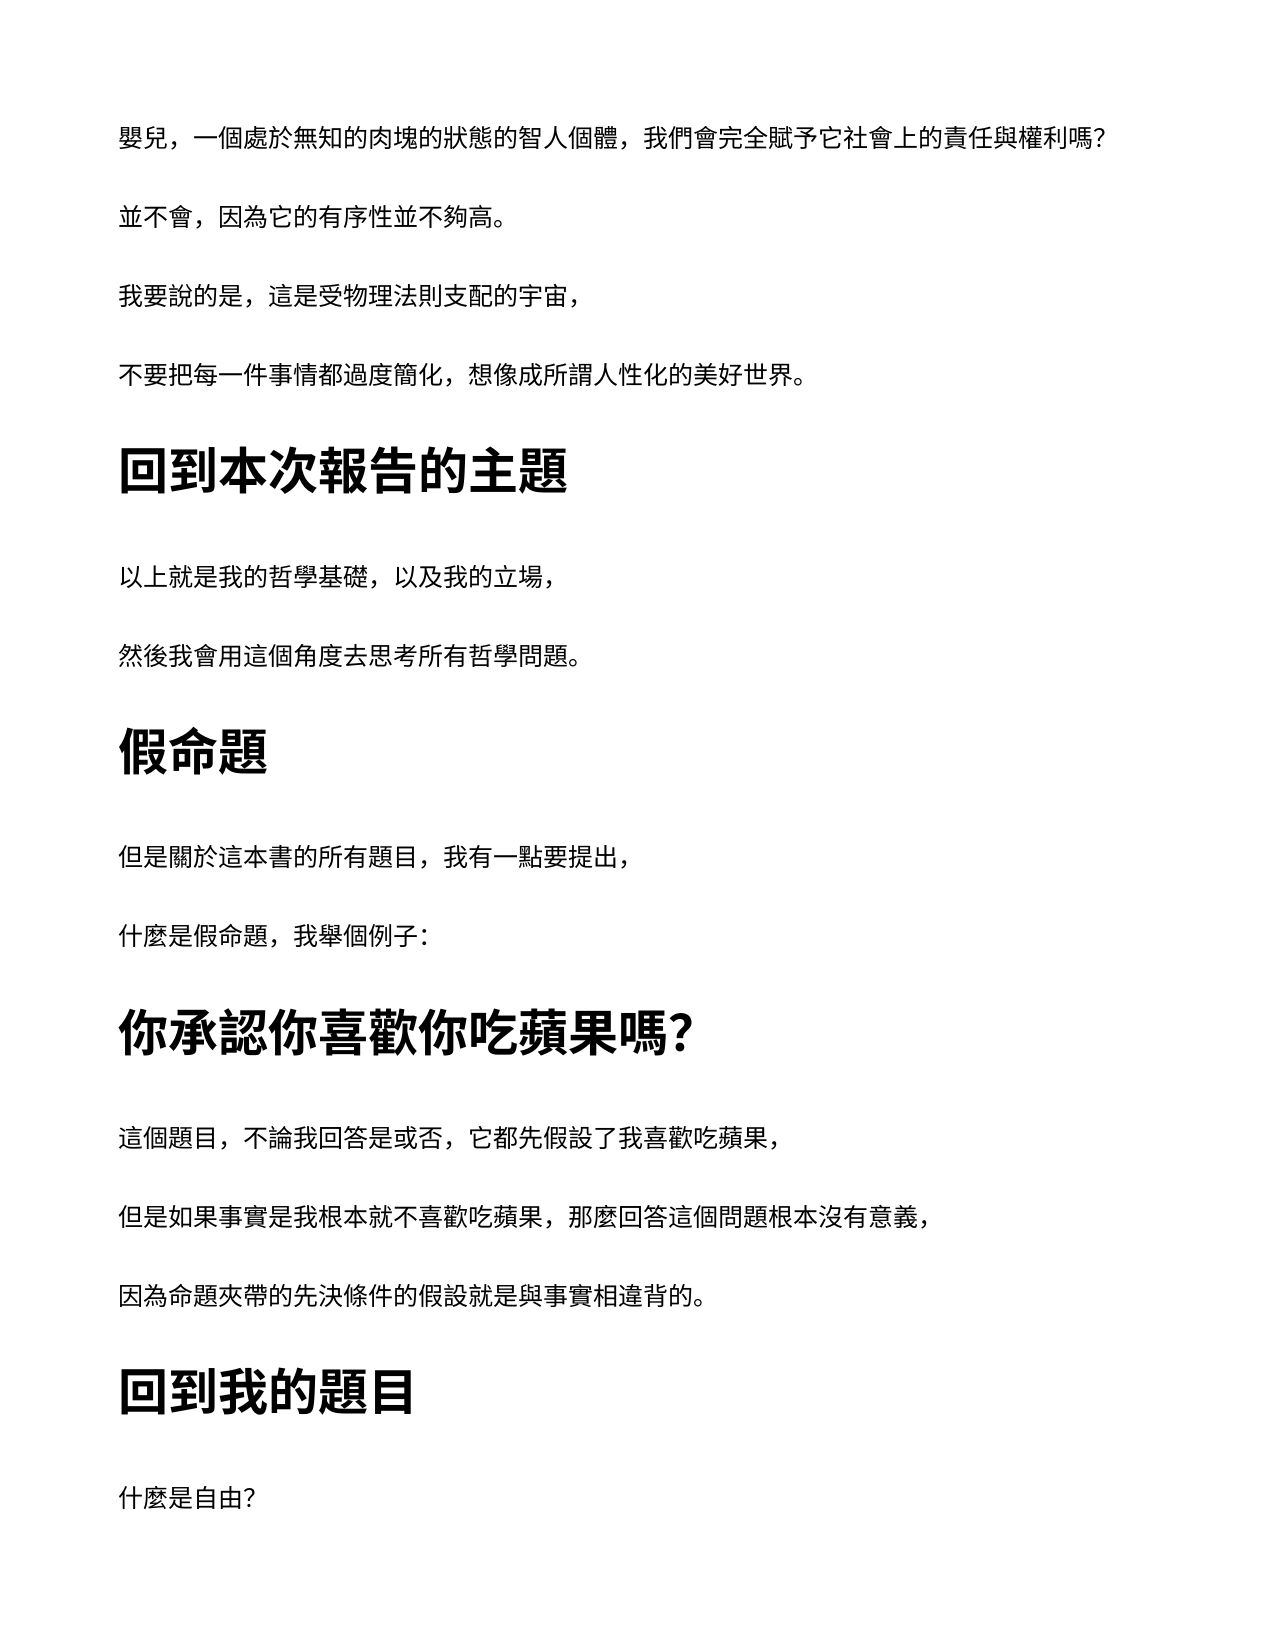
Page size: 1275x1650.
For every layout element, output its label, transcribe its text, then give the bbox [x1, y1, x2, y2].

text 回到本次報告的主題 [118, 432, 1157, 504]
text 這個題目，不論我回答是或否，它都先假設了我喜歡吃蘋果， [118, 1118, 1157, 1154]
text 但是關於這本書的所有題目，我有一點要提出， [118, 838, 1157, 874]
text 因為命題夾帶的先決條件的假設就是與事實相違背的。 [118, 1277, 1157, 1313]
text 嬰兒，一個處於無知的肉塊的狀態的智人個體，我們會完全賦予它社會上的責任與權利嗎？ [118, 118, 1157, 154]
text 然後我會用這個角度去思考所有哲學問題。 [118, 636, 1157, 672]
text 但是如果事實是我根本就不喜歡吃蘋果，那麼回答這個問題根本沒有意義， [118, 1197, 1157, 1234]
text 以上就是我的哲學基礎，以及我的立場， [118, 557, 1157, 593]
text 並不會，因為它的有序性並不夠高。 [118, 197, 1157, 233]
text 什麼是假命題，我舉個例子： [118, 917, 1157, 953]
text 你承認你喜歡你吃蘋果嗎？ [118, 993, 1157, 1065]
text 回到我的題目 [118, 1353, 1157, 1425]
text 不要把每一件事情都過度簡化，想像成所謂人性化的美好世界。 [118, 356, 1157, 392]
text 我要說的是，這是受物理法則支配的宇宙， [118, 276, 1157, 313]
text 什麼是自由？ [118, 1478, 1157, 1514]
text 假命題 [118, 712, 1157, 785]
